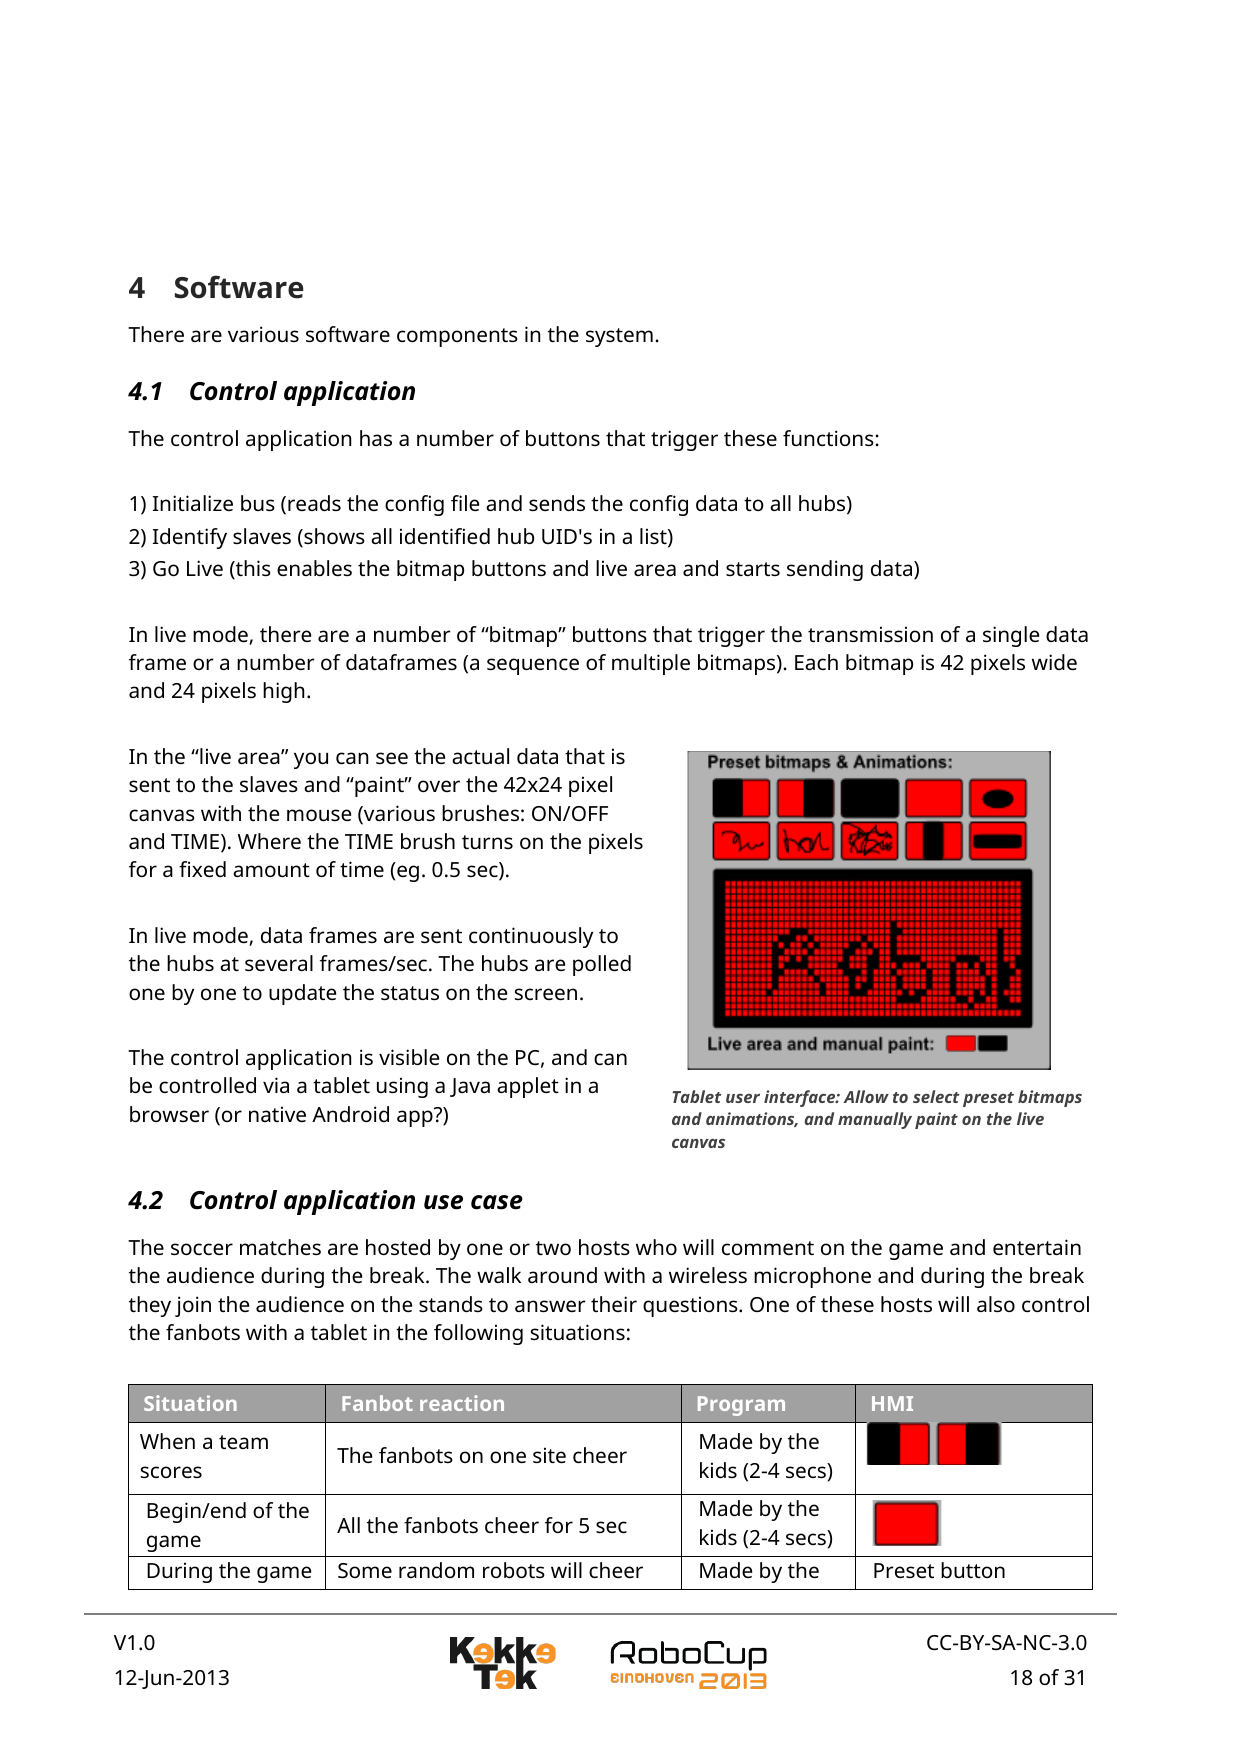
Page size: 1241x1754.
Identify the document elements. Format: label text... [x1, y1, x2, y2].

text The control application has a number of buttons that trigger these functions: [128, 424, 1092, 453]
picture [610, 1641, 767, 1689]
subtitle Control application use case [128, 1182, 1092, 1217]
table_cell [856, 1495, 1092, 1556]
table_header Tablet user interface: Allow to select preset bitmaps and animations, and manually paint on the live canvas [660, 742, 1103, 1157]
table_header Fanbot reaction [326, 1385, 681, 1422]
table_cell Preset button [856, 1557, 1092, 1589]
table_cell Made by the kids (2-4 secs) [682, 1423, 855, 1493]
text 2) Identify slaves (shows all identified hub UID's in a list) [128, 522, 1092, 550]
table_cell When a team scores [129, 1423, 325, 1493]
table_cell [856, 1423, 1092, 1493]
table_header Program [682, 1385, 855, 1422]
picture [450, 1637, 556, 1689]
table_cell During the game [129, 1557, 325, 1589]
table_header Situation [129, 1385, 325, 1422]
table_cell Made by the kids (2-4 secs) [682, 1495, 855, 1556]
table_cell All the fanbots cheer for 5 sec [326, 1495, 681, 1556]
text 3) Go Live (this enables the bitmap buttons and live area and starts sending data) [128, 554, 1092, 583]
table_cell Made by the [682, 1557, 855, 1589]
table_cell Some random robots will cheer [326, 1557, 681, 1589]
subtitle Control application [128, 373, 1092, 407]
table_header In the “live area” you can see the actual data that is sent to the slaves and “paint” over the 42x24 pixel canvas with the mouse (various brushes: ON/OFF and TIME). Where the TIME brush turns on the pixels for a fixed amount of time (eg. 0.5 sec). In live mode, data frames are sent continuously to the hubs at several frames/sec. The hubs are polled one by one to update the status on the screen. The control application is visible on the PC, and can be controlled via a tablet using a Java applet in a browser (or native Android app?) [117, 742, 660, 1157]
table_header HMI [856, 1385, 1092, 1422]
text In live mode, there are a number of “bitmap” buttons that trigger the transmission of a single data frame or a number of dataframes (a sequence of multiple bitmaps). Each bitmap is 42 pixels wide and 24 pixels high. [128, 620, 1092, 705]
table_cell Begin/end of the game [129, 1495, 325, 1556]
subtitle Software [128, 268, 1092, 307]
text The soccer matches are hosted by one or two hosts who will comment on the game and entertain the audience during the break. The walk around with a wireless microphone and during the break they join the audience on the stands to answer their questions. One of these hosts will also control the fanbots with a tablet in the following situations: [128, 1233, 1092, 1347]
text There are various software components in the system. [128, 320, 1092, 348]
table_cell The fanbots on one site cheer [326, 1423, 681, 1493]
text 1) Initialize bus (reads the config file and sends the config data to all hubs) [128, 489, 1092, 518]
